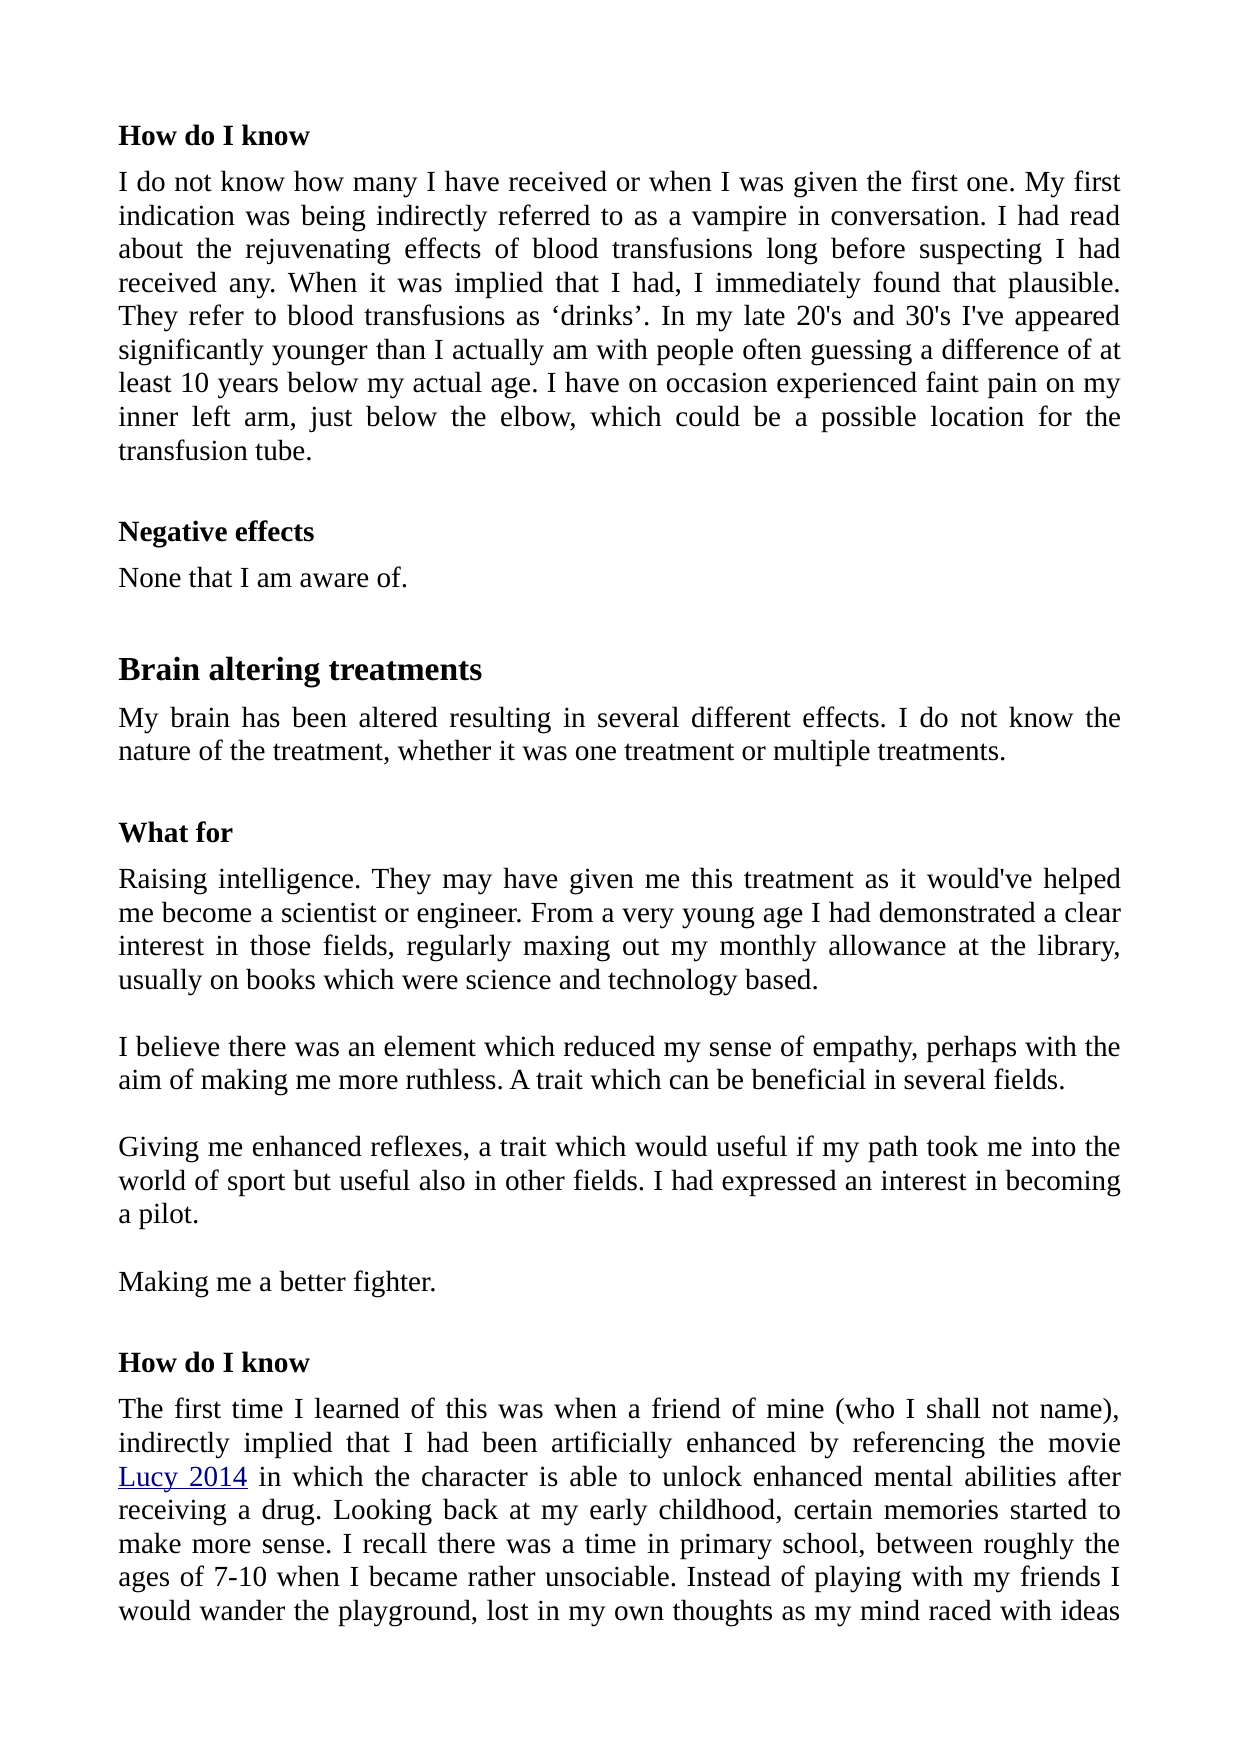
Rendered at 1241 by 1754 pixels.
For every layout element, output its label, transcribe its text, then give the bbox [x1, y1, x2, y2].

text Raising intelligence. They may have given me this treatment as it would've helped me become a scientist or engineer. From a very young age I had demonstrated a clear interest in those fields, regularly maxing out my monthly allowance at the library, usually on books which were science and technology based. [118, 861, 1122, 995]
subtitle How do I know [118, 1345, 1122, 1379]
text None that I am aware of. [118, 561, 1122, 594]
text My brain has been altered resulting in several different effects. I do not know the nature of the treatment, whether it was one treatment or multiple treatments. [118, 700, 1122, 767]
subtitle What for [118, 815, 1122, 849]
text Making me a better fighter. [118, 1264, 1122, 1297]
text The first time I learned of this was when a friend of mine (who I shall not name), indirectly implied that I had been artificially enhanced by referencing the movie Lucy 2014 in which the character is able to unlock enhanced mental abilities after receiving a drug. Looking back at my early childhood, certain memories started to make more sense. I recall there was a time in primary school, between roughly the ages of 7-10 when I became rather unsociable. Instead of playing with my friends I would wander the playground, lost in my own thoughts as my mind raced with ideas [118, 1392, 1122, 1626]
subtitle Brain altering treatments [118, 648, 1122, 687]
subtitle How do I know [118, 118, 1122, 152]
subtitle Negative effects [118, 514, 1122, 548]
text I do not know how many I have received or when I was given the first one. My first indication was being indirectly referred to as a vampire in conversation. I had read about the rejuvenating effects of blood transfusions long before suspecting I had received any. When it was implied that I had, I immediately found that plausible. They refer to blood transfusions as ‘drinks’. In my late 20's and 30's I've appeared significantly younger than I actually am with people often guessing a difference of at least 10 years below my actual age. I have on occasion experienced faint pain on my inner left arm, just below the elbow, which could be a possible location for the transfusion tube. [118, 164, 1122, 466]
text I believe there was an element which reduced my sense of empathy, perhaps with the aim of making me more ruthless. A trait which can be beneficial in several fields. [118, 1029, 1122, 1096]
text Giving me enhanced reflexes, a trait which would useful if my path took me into the world of sport but useful also in other fields. I had expressed an interest in becoming a pilot. [118, 1129, 1122, 1230]
